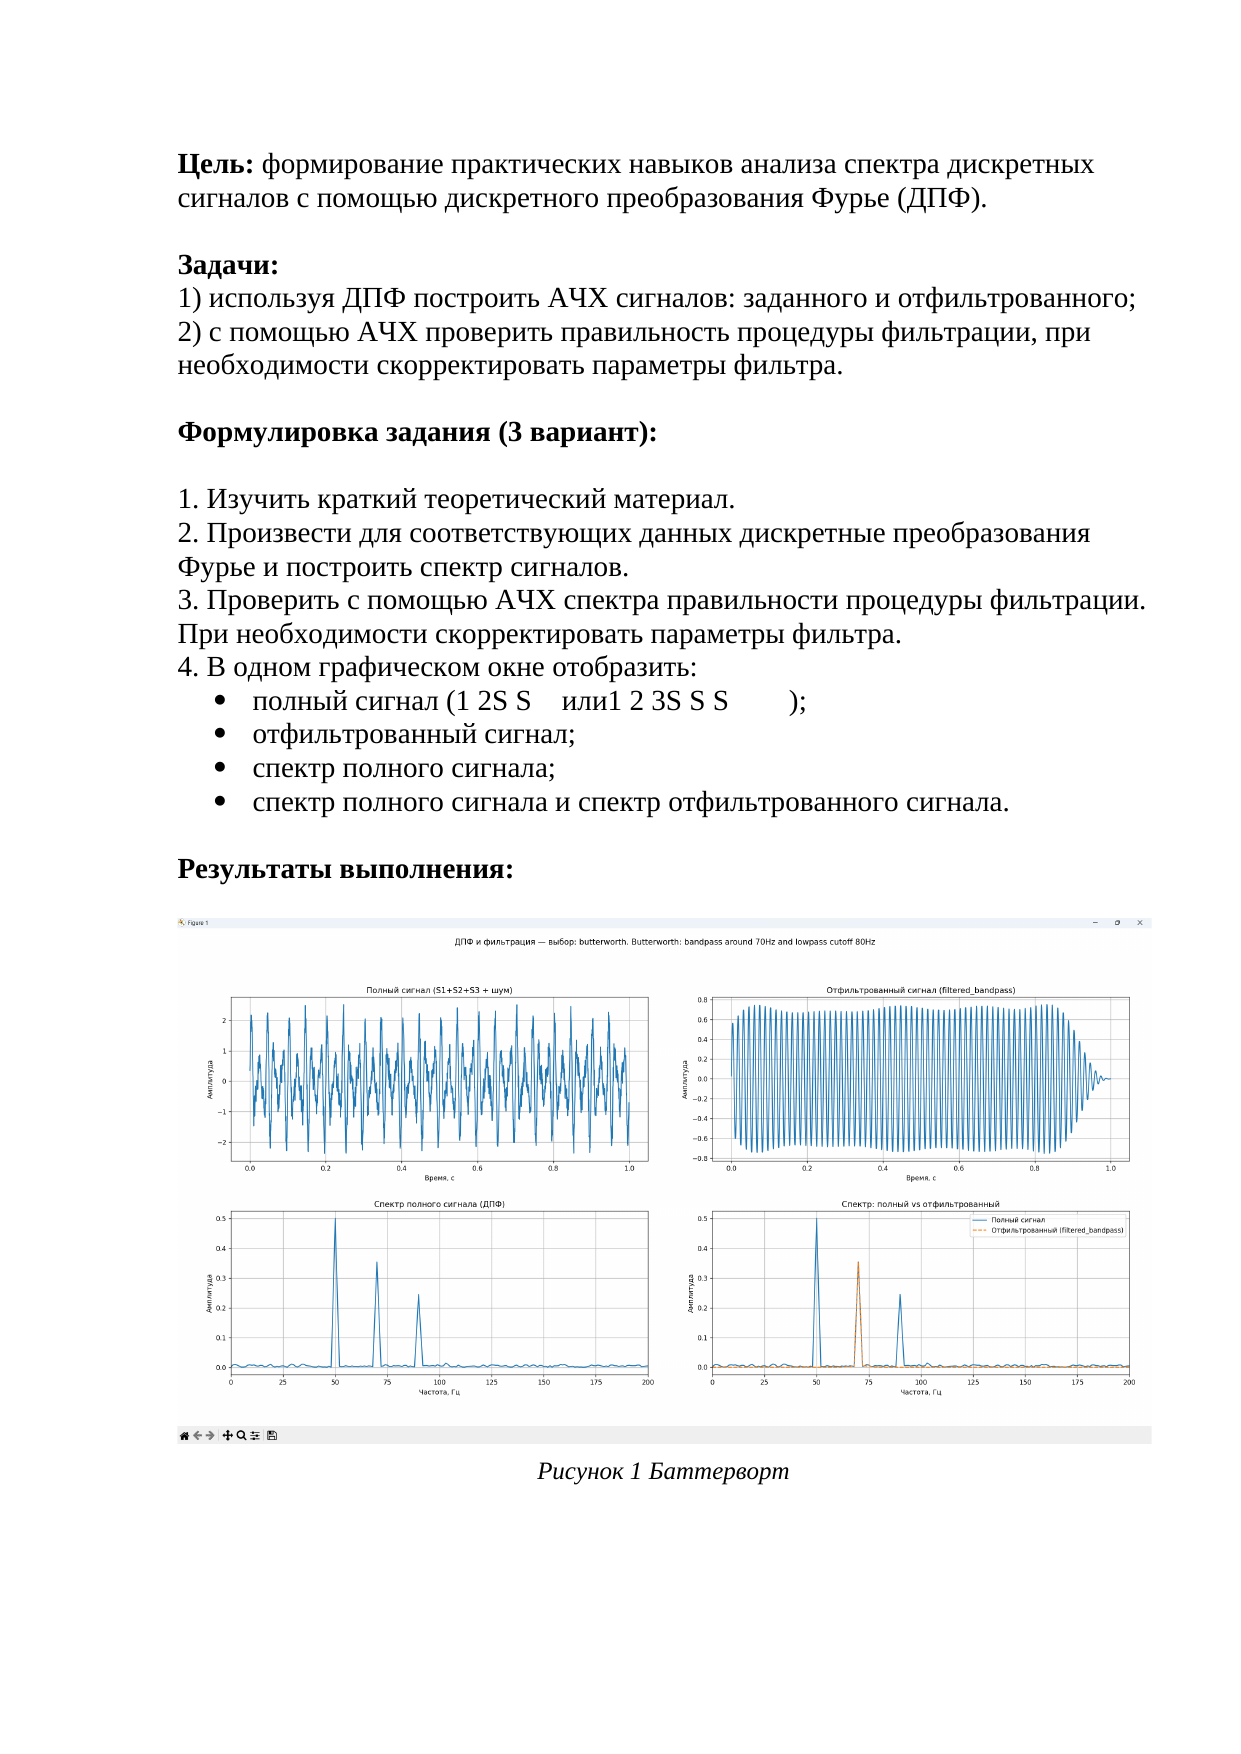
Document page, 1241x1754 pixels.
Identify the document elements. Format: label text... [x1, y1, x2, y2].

list спектр полного сигнала и спектр отфильтрованного сигнала. [215, 784, 1152, 817]
list спектр полного сигнала; [215, 750, 1152, 784]
text 2) с помощью АЧХ проверить правильность процедуры фильтрации, при необходимости скорректировать параметры фильтра. [177, 314, 1152, 381]
text 1. Изучить краткий теоретический материал. [177, 482, 1152, 515]
text 3. Проверить с помощью АЧХ спектра правильности процедуры фильтрации. При необходимости скорректировать параметры фильтра. [177, 582, 1152, 649]
text 4. В одном графическом окне отобразить: [177, 649, 1152, 683]
list отфильтрованный сигнал; [215, 716, 1152, 750]
text Формулировка задания (3 вариант): [177, 414, 1152, 448]
text 1) используя ДПФ построить АЧХ сигналов: заданного и отфильтрованного; [177, 280, 1152, 314]
text 2. Произвести для соответствующих данных дискретные преобразования Фурье и построить спектр сигналов. [177, 515, 1152, 582]
list полный сигнал (1 2S S или1 2 3S S S  ); [215, 683, 1152, 716]
text Задачи: [177, 247, 1152, 280]
text Рисунок 1 Баттерворт [177, 1456, 1152, 1484]
text Результаты выполнения: [177, 851, 1152, 884]
text Цель: формирование практических навыков анализа спектра дискретных сигналов с помощью дискретного преобразования Фурье (ДПФ). [177, 146, 1152, 213]
